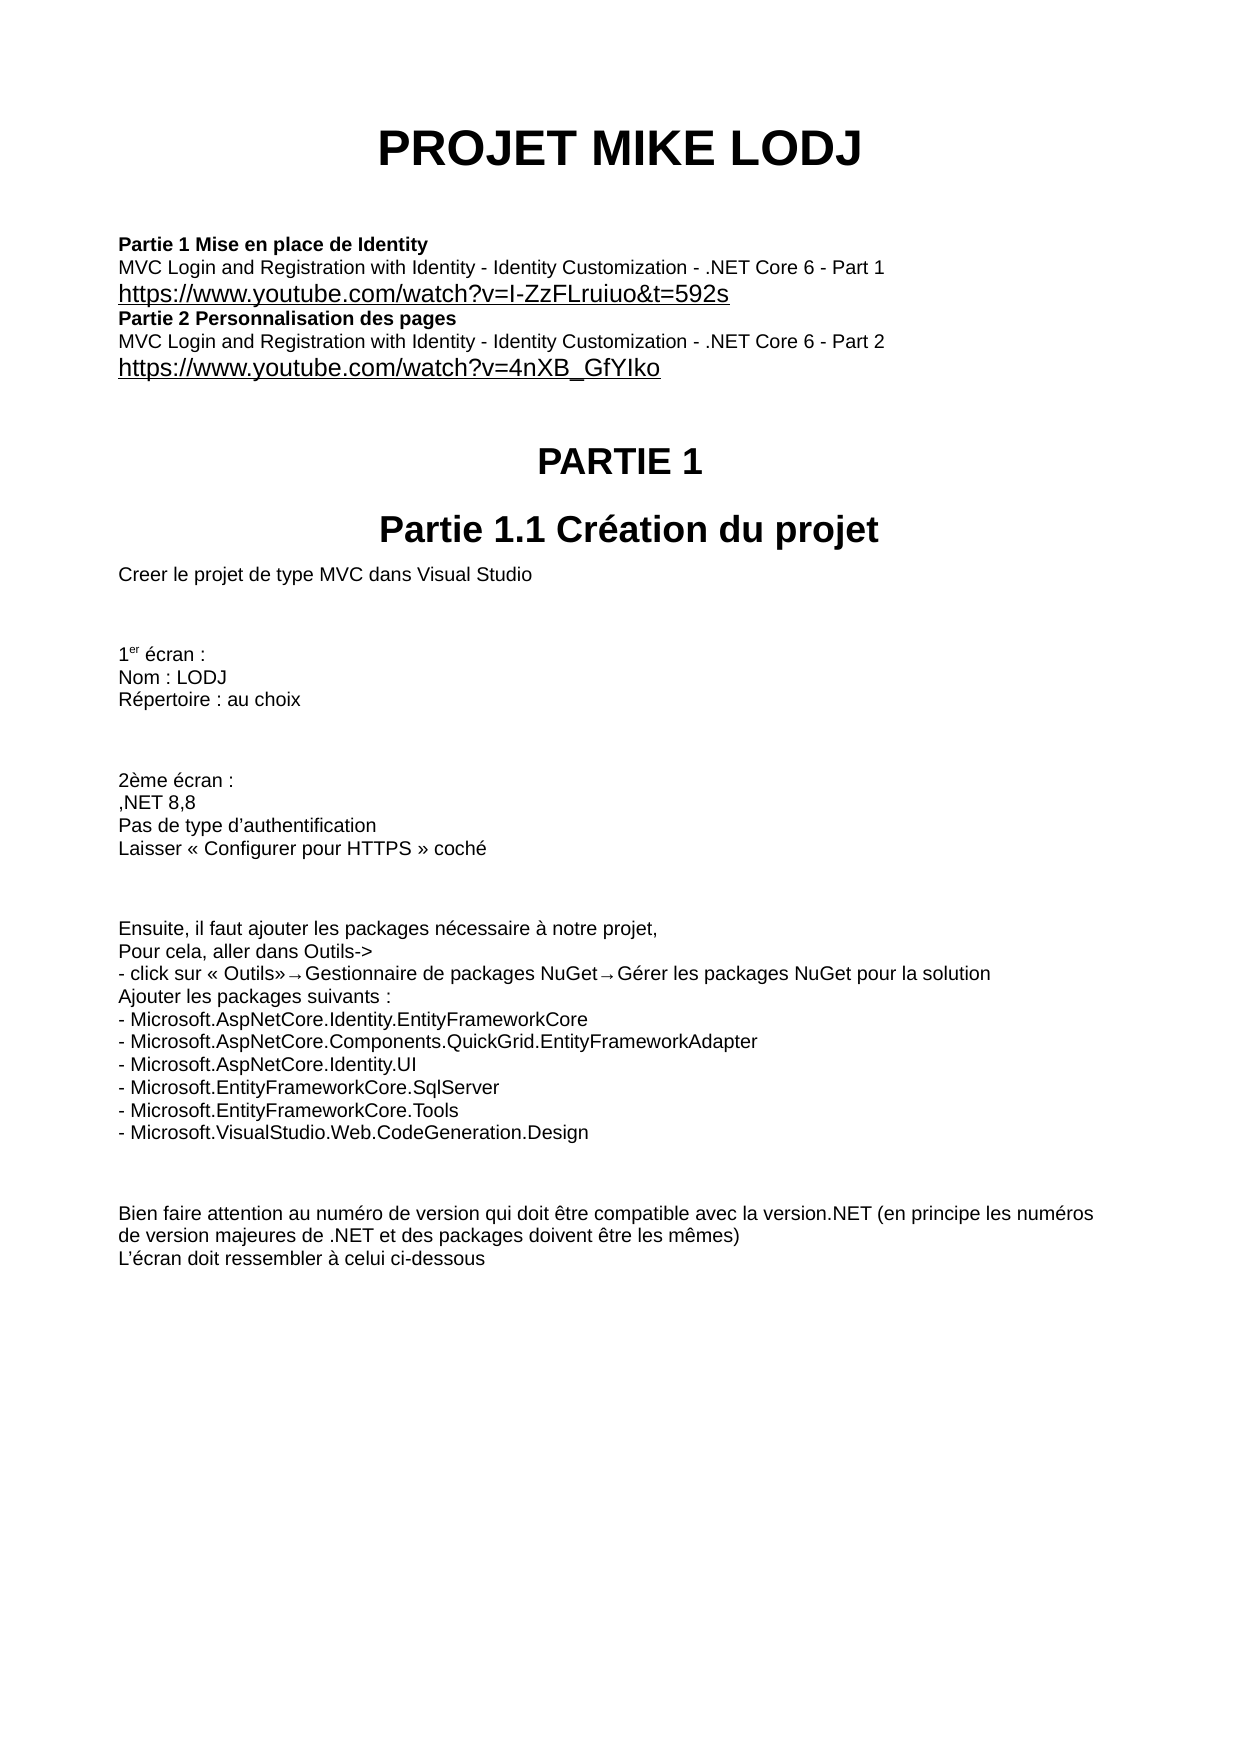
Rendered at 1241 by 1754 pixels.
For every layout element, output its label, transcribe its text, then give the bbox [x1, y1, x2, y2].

text Creer le projet de type MVC dans Visual Studio [118, 563, 1122, 585]
text Répertoire : au choix [118, 688, 1122, 711]
text Laisser « Configurer pour HTTPS » coché [118, 837, 1122, 859]
subtitle MVC Login and Registration with Identity - Identity Customization - .NET Core 6 - Part 1 [118, 256, 1140, 278]
text - Microsoft.EntityFrameworkCore.SqlServer [118, 1076, 1122, 1098]
text - Microsoft.AspNetCore.Identity.UI [118, 1053, 1122, 1076]
text https://www.youtube.com/watch?v=I-ZzFLruiuo&t=592s [118, 278, 1122, 307]
text - Microsoft.EntityFrameworkCore.Tools [118, 1098, 1122, 1121]
text 2ème écran : [118, 768, 1122, 791]
text L’écran doit ressembler à celui ci-dessous [118, 1247, 1122, 1269]
text Pour cela, aller dans Outils-> [118, 939, 1122, 962]
text Bien faire attention au numéro de version qui doit être compatible avec la version.NET (en principe les numéros de version majeures de .NET et des packages doivent être les mêmes) [118, 1201, 1122, 1247]
text - Microsoft.AspNetCore.Components.QuickGrid.EntityFrameworkAdapter [118, 1030, 1122, 1053]
subtitle Partie 1.1 Création du projet [118, 507, 1140, 550]
text Nom : LODJ [118, 666, 1122, 688]
subtitle MVC Login and Registration with Identity - Identity Customization - .NET Core 6 - Part 2 [118, 330, 1140, 353]
subtitle Partie 2 Personnalisation des pages [118, 307, 1140, 330]
subtitle Partie 1 Mise en place de Identity [118, 233, 1140, 256]
text https://www.youtube.com/watch?v=4nXB_GfYIko [118, 353, 1122, 381]
text Ensuite, il faut ajouter les packages nécessaire à notre projet, [118, 917, 1122, 939]
text 1er écran : [118, 643, 1122, 666]
text ,NET 8,8 [118, 791, 1122, 814]
text PROJET MIKE LODJ [118, 118, 1122, 176]
text - click sur « Outils»→Gestionnaire de packages NuGet→Gérer les packages NuGet pour la solution [118, 962, 1122, 985]
text - Microsoft.AspNetCore.Identity.EntityFrameworkCore [118, 1008, 1122, 1030]
text Ajouter les packages suivants : [118, 985, 1122, 1008]
text Pas de type d’authentification [118, 814, 1122, 837]
text partie 1 [118, 439, 1122, 482]
text - Microsoft.VisualStudio.Web.CodeGeneration.Design [118, 1121, 1122, 1144]
